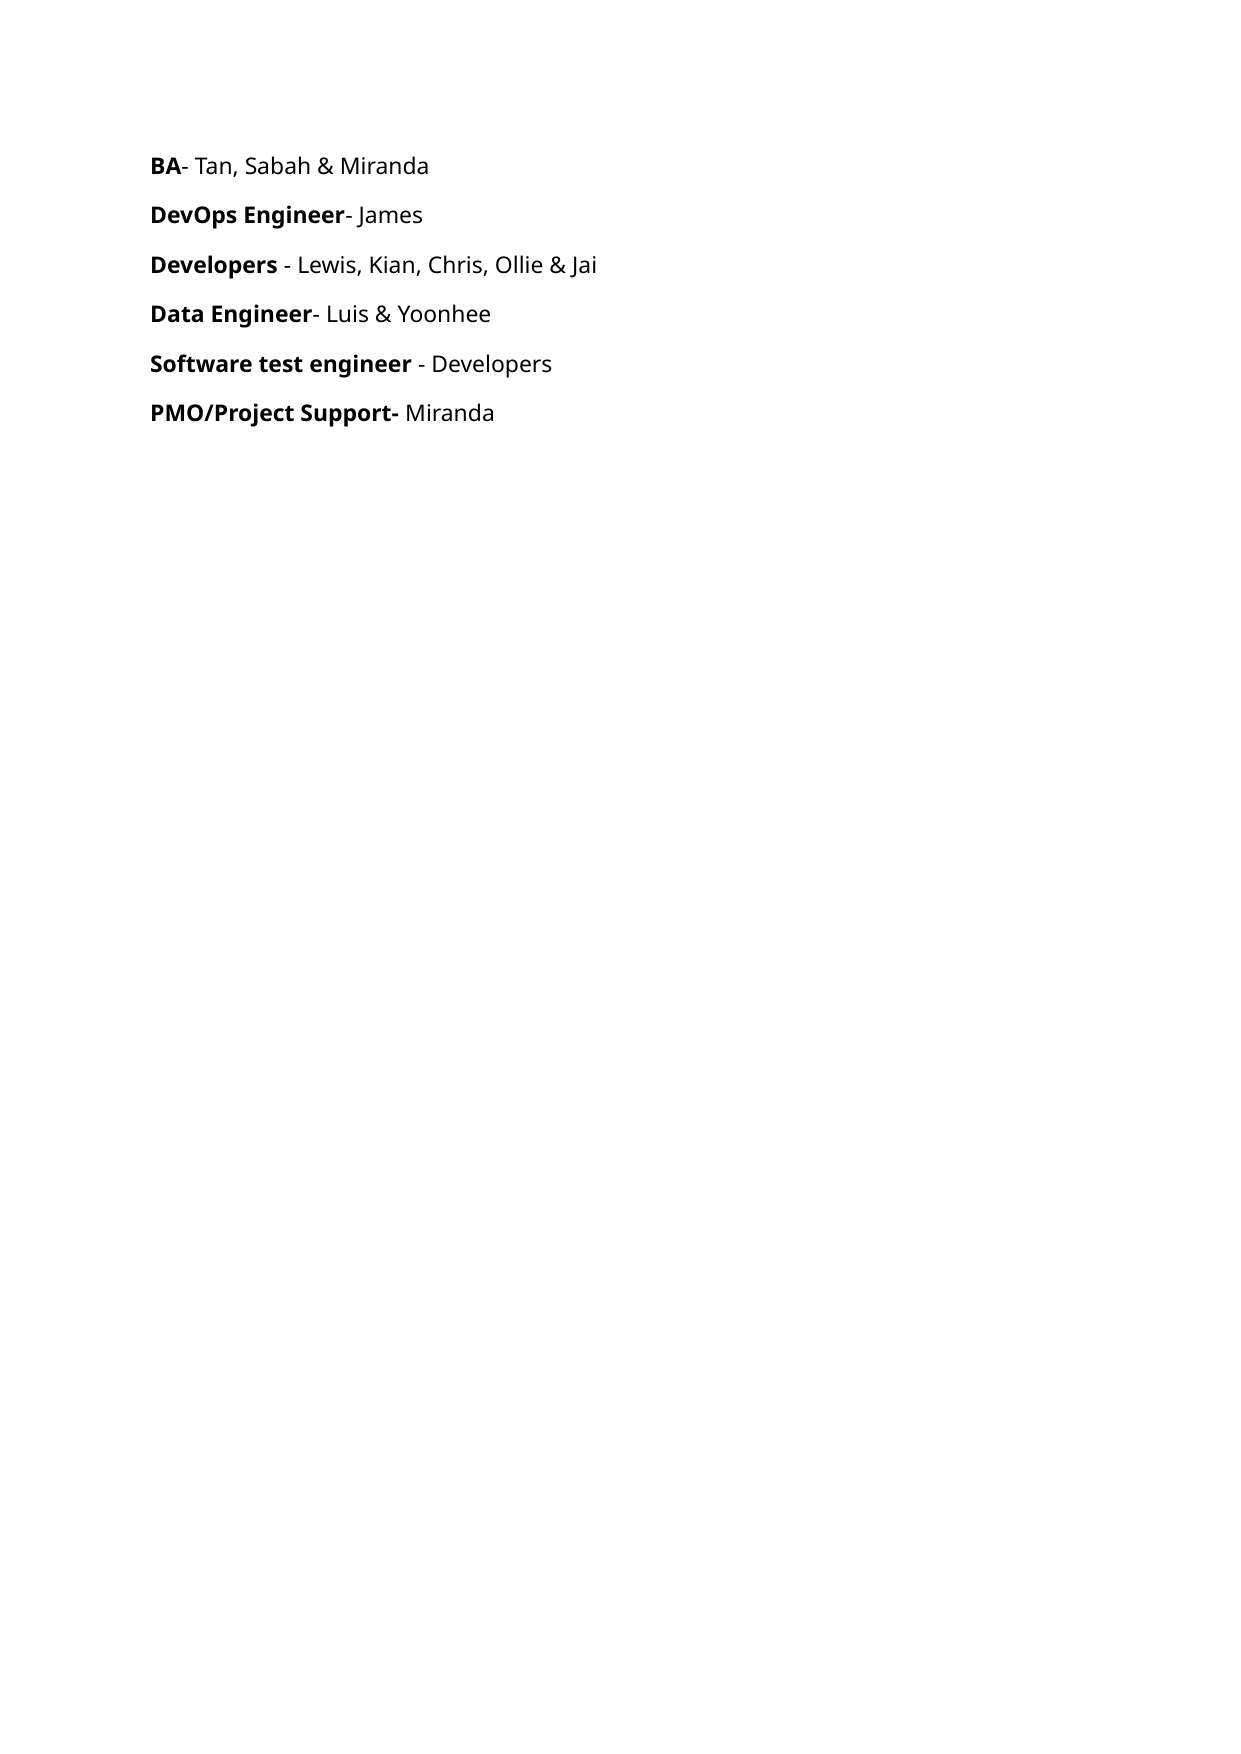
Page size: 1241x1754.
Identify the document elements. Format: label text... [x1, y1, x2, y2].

text Software test engineer - Developers [150, 348, 1090, 379]
text BA- Tan, Sabah & Miranda [150, 150, 1090, 181]
text Data Engineer- Luis & Yoonhee [150, 298, 1090, 330]
text DevOps Engineer- James [150, 199, 1090, 231]
text Developers - Lewis, Kian, Chris, Ollie & Jai [150, 249, 1090, 280]
text PMO/Project Support- Miranda [150, 397, 1090, 429]
